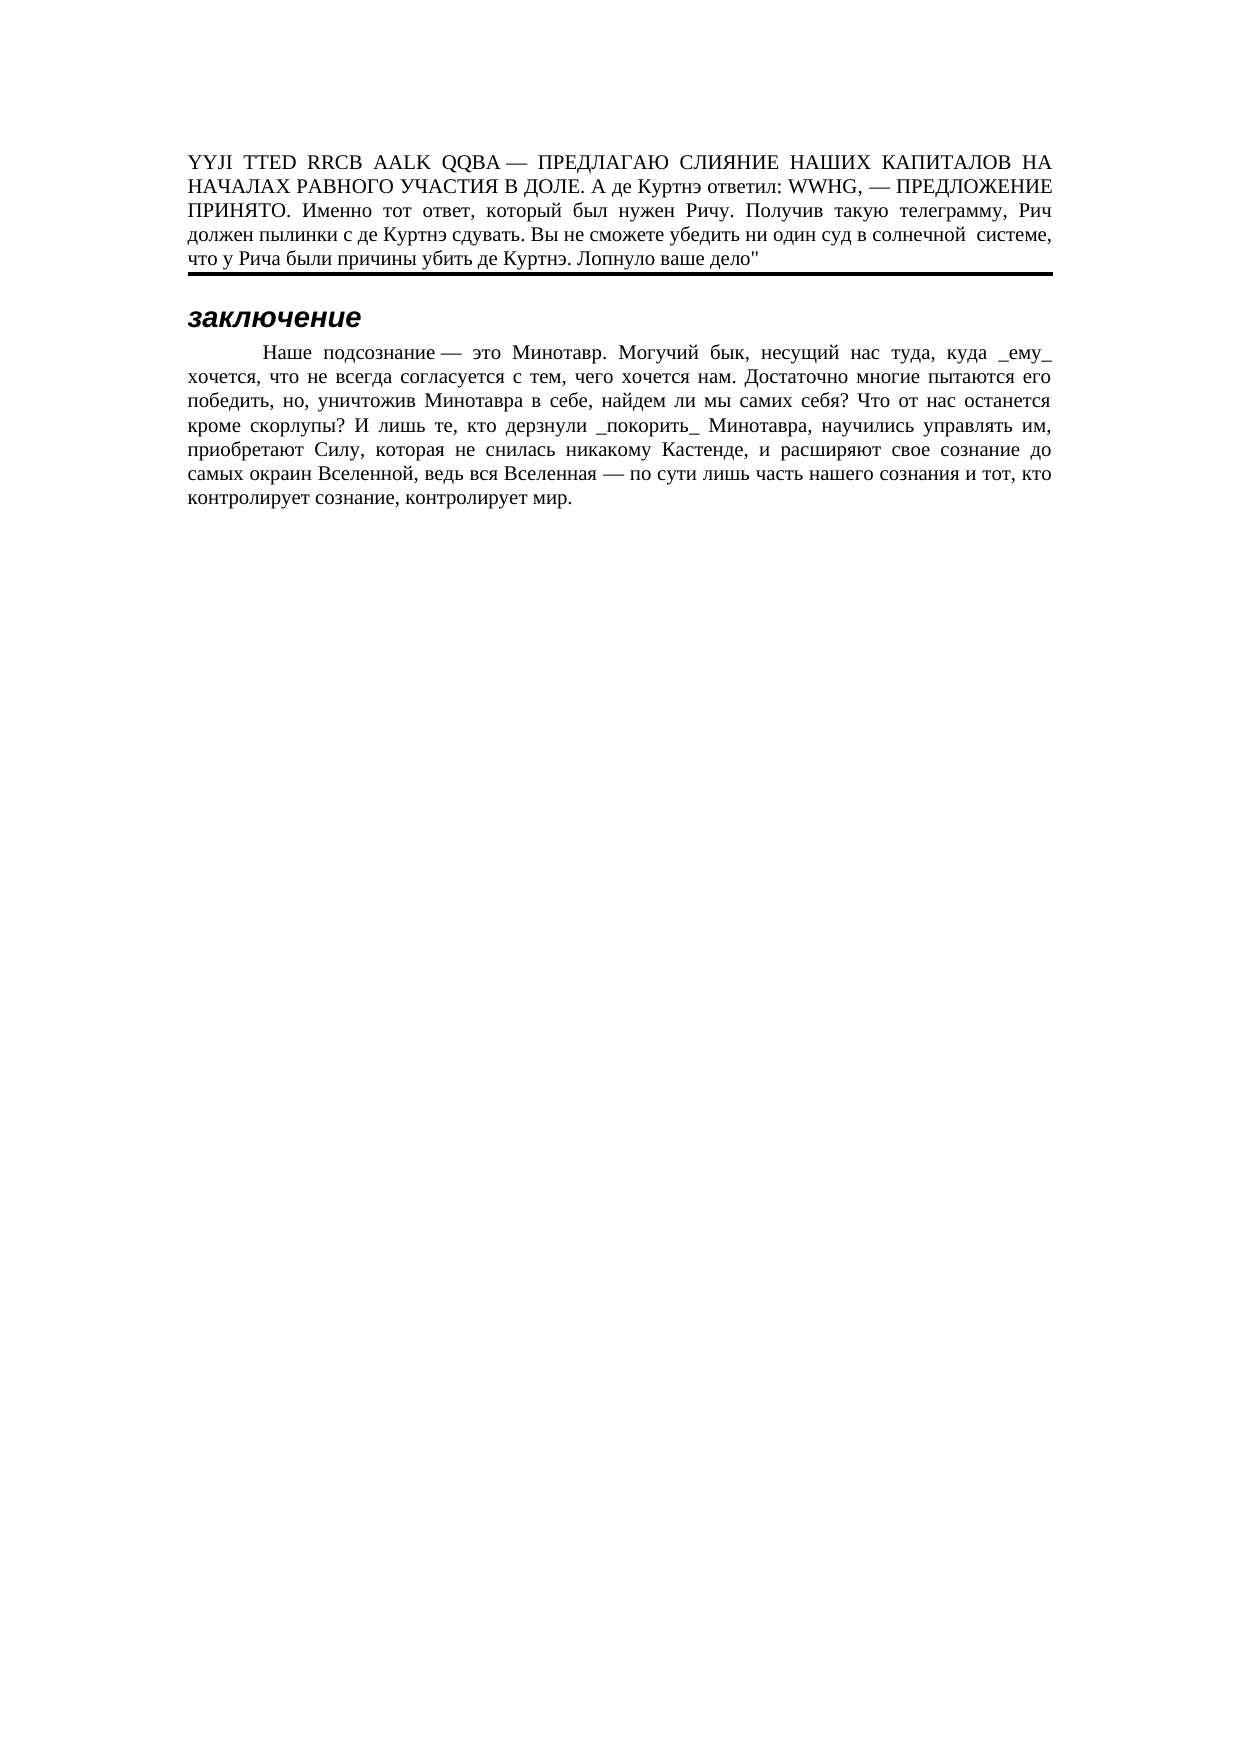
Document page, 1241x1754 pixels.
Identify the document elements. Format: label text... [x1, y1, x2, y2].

text Наше подсознание — это Минотавр. Могучий бык, несущий нас туда, куда _ему_ хочется, что не всегда согласуется с тем, чего хочется нам. Достаточно многие пытаются его победить, но, уничтожив Минотавра в себе, найдем ли мы самих себя? Что от нас останется кроме скорлупы? И лишь те, кто дерзнули _покорить_ Минотавра, научились управлять им, приобретают Силу, которая не снилась никакому Кастенде, и расширяют свое сознание до самых окраин Вселенной, ведь вся Вселенная — по сути лишь часть нашего сознания и тот, кто контролирует сознание, контролирует мир. [187, 340, 1053, 509]
subtitle заключение [187, 301, 1053, 334]
text YYJI TTED RRCB AALK QQBA — ПРЕДЛАГАЮ СЛИЯНИЕ НАШИХ КАПИТАЛОВ НА НАЧАЛАХ РАВНОГО УЧАСТИЯ В ДОЛЕ. А де Куртнэ ответил: WWHG, — ПРЕДЛОЖЕНИЕ ПРИНЯТО. Именно тот ответ, который был нужен Ричу. Получив такую телеграмму, Рич должен пылинки с де Куртнэ сдувать. Вы не сможете убедить ни один суд в солнечной системе, что у Рича были причины убить де Куртнэ. Лопнуло ваше дело" [187, 150, 1053, 276]
